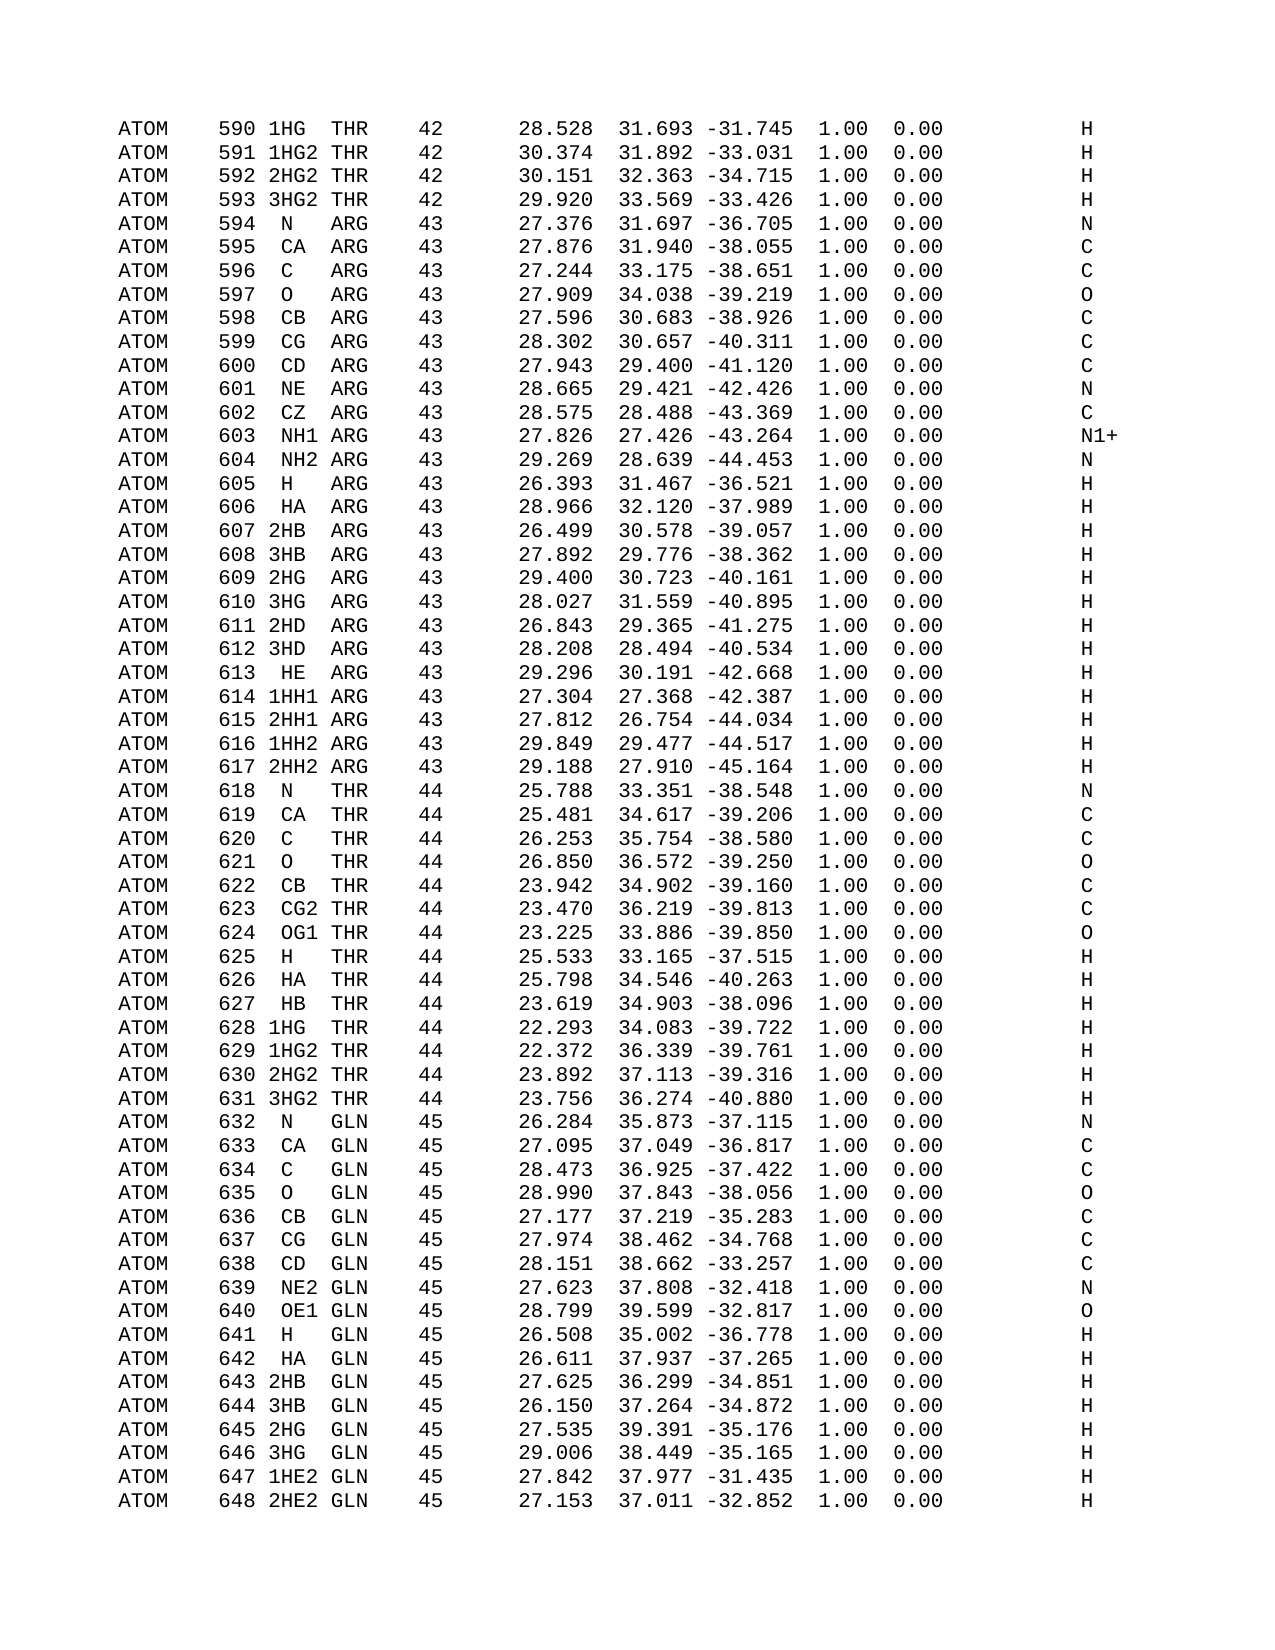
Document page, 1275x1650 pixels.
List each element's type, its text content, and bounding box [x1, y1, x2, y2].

text ATOM 603 NH1 ARG 43 27.826 27.426 -43.264 1.00 0.00 N1+ [118, 426, 1157, 449]
text ATOM 593 3HG2 THR 42 29.920 33.569 -33.426 1.00 0.00 H [118, 189, 1157, 213]
text ATOM 602 CZ ARG 43 28.575 28.488 -43.369 1.00 0.00 C [118, 402, 1157, 426]
text ATOM 616 1HH2 ARG 43 29.849 29.477 -44.517 1.00 0.00 H [118, 733, 1157, 757]
text ATOM 610 3HG ARG 43 28.027 31.559 -40.895 1.00 0.00 H [118, 591, 1157, 615]
text ATOM 636 CB GLN 45 27.177 37.219 -35.283 1.00 0.00 C [118, 1206, 1157, 1229]
text ATOM 628 1HG THR 44 22.293 34.083 -39.722 1.00 0.00 H [118, 1017, 1157, 1040]
text ATOM 648 2HE2 GLN 45 27.153 37.011 -32.852 1.00 0.00 H [118, 1489, 1157, 1513]
text ATOM 638 CD GLN 45 28.151 38.662 -33.257 1.00 0.00 C [118, 1253, 1157, 1277]
text ATOM 598 CB ARG 43 27.596 30.683 -38.926 1.00 0.00 C [118, 307, 1157, 331]
text ATOM 641 H GLN 45 26.508 35.002 -36.778 1.00 0.00 H [118, 1324, 1157, 1348]
text ATOM 617 2HH2 ARG 43 29.188 27.910 -45.164 1.00 0.00 H [118, 757, 1157, 780]
text ATOM 609 2HG ARG 43 29.400 30.723 -40.161 1.00 0.00 H [118, 567, 1157, 591]
text ATOM 631 3HG2 THR 44 23.756 36.274 -40.880 1.00 0.00 H [118, 1088, 1157, 1111]
text ATOM 639 NE2 GLN 45 27.623 37.808 -32.418 1.00 0.00 N [118, 1277, 1157, 1300]
text ATOM 592 2HG2 THR 42 30.151 32.363 -34.715 1.00 0.00 H [118, 165, 1157, 189]
text ATOM 604 NH2 ARG 43 29.269 28.639 -44.453 1.00 0.00 N [118, 449, 1157, 473]
text ATOM 644 3HB GLN 45 26.150 37.264 -34.872 1.00 0.00 H [118, 1395, 1157, 1419]
text ATOM 608 3HB ARG 43 27.892 29.776 -38.362 1.00 0.00 H [118, 544, 1157, 567]
text ATOM 622 CB THR 44 23.942 34.902 -39.160 1.00 0.00 C [118, 875, 1157, 898]
text ATOM 629 1HG2 THR 44 22.372 36.339 -39.761 1.00 0.00 H [118, 1040, 1157, 1064]
text ATOM 633 CA GLN 45 27.095 37.049 -36.817 1.00 0.00 C [118, 1135, 1157, 1158]
text ATOM 615 2HH1 ARG 43 27.812 26.754 -44.034 1.00 0.00 H [118, 709, 1157, 733]
text ATOM 645 2HG GLN 45 27.535 39.391 -35.176 1.00 0.00 H [118, 1419, 1157, 1442]
text ATOM 635 O GLN 45 28.990 37.843 -38.056 1.00 0.00 O [118, 1182, 1157, 1206]
text ATOM 640 OE1 GLN 45 28.799 39.599 -32.817 1.00 0.00 O [118, 1300, 1157, 1324]
text ATOM 619 CA THR 44 25.481 34.617 -39.206 1.00 0.00 C [118, 804, 1157, 827]
text ATOM 621 O THR 44 26.850 36.572 -39.250 1.00 0.00 O [118, 851, 1157, 875]
text ATOM 591 1HG2 THR 42 30.374 31.892 -33.031 1.00 0.00 H [118, 142, 1157, 165]
text ATOM 634 C GLN 45 28.473 36.925 -37.422 1.00 0.00 C [118, 1158, 1157, 1182]
text ATOM 590 1HG THR 42 28.528 31.693 -31.745 1.00 0.00 H [118, 118, 1157, 142]
text ATOM 637 CG GLN 45 27.974 38.462 -34.768 1.00 0.00 C [118, 1229, 1157, 1253]
text ATOM 612 3HD ARG 43 28.208 28.494 -40.534 1.00 0.00 H [118, 638, 1157, 662]
text ATOM 623 CG2 THR 44 23.470 36.219 -39.813 1.00 0.00 C [118, 898, 1157, 922]
text ATOM 642 HA GLN 45 26.611 37.937 -37.265 1.00 0.00 H [118, 1348, 1157, 1371]
text ATOM 611 2HD ARG 43 26.843 29.365 -41.275 1.00 0.00 H [118, 615, 1157, 638]
text ATOM 620 C THR 44 26.253 35.754 -38.580 1.00 0.00 C [118, 827, 1157, 851]
text ATOM 601 NE ARG 43 28.665 29.421 -42.426 1.00 0.00 N [118, 378, 1157, 402]
text ATOM 646 3HG GLN 45 29.006 38.449 -35.165 1.00 0.00 H [118, 1442, 1157, 1466]
text ATOM 597 O ARG 43 27.909 34.038 -39.219 1.00 0.00 O [118, 284, 1157, 307]
text ATOM 594 N ARG 43 27.376 31.697 -36.705 1.00 0.00 N [118, 213, 1157, 236]
text ATOM 647 1HE2 GLN 45 27.842 37.977 -31.435 1.00 0.00 H [118, 1466, 1157, 1489]
text ATOM 630 2HG2 THR 44 23.892 37.113 -39.316 1.00 0.00 H [118, 1064, 1157, 1088]
text ATOM 599 CG ARG 43 28.302 30.657 -40.311 1.00 0.00 C [118, 331, 1157, 354]
text ATOM 605 H ARG 43 26.393 31.467 -36.521 1.00 0.00 H [118, 473, 1157, 496]
text ATOM 626 HA THR 44 25.798 34.546 -40.263 1.00 0.00 H [118, 969, 1157, 993]
text ATOM 606 HA ARG 43 28.966 32.120 -37.989 1.00 0.00 H [118, 496, 1157, 520]
text ATOM 624 OG1 THR 44 23.225 33.886 -39.850 1.00 0.00 O [118, 922, 1157, 946]
text ATOM 607 2HB ARG 43 26.499 30.578 -39.057 1.00 0.00 H [118, 520, 1157, 544]
text ATOM 596 C ARG 43 27.244 33.175 -38.651 1.00 0.00 C [118, 260, 1157, 284]
text ATOM 595 CA ARG 43 27.876 31.940 -38.055 1.00 0.00 C [118, 236, 1157, 260]
text ATOM 632 N GLN 45 26.284 35.873 -37.115 1.00 0.00 N [118, 1111, 1157, 1135]
text ATOM 600 CD ARG 43 27.943 29.400 -41.120 1.00 0.00 C [118, 354, 1157, 378]
text ATOM 613 HE ARG 43 29.296 30.191 -42.668 1.00 0.00 H [118, 662, 1157, 686]
text ATOM 618 N THR 44 25.788 33.351 -38.548 1.00 0.00 N [118, 780, 1157, 804]
text ATOM 643 2HB GLN 45 27.625 36.299 -34.851 1.00 0.00 H [118, 1371, 1157, 1395]
text ATOM 627 HB THR 44 23.619 34.903 -38.096 1.00 0.00 H [118, 993, 1157, 1017]
text ATOM 614 1HH1 ARG 43 27.304 27.368 -42.387 1.00 0.00 H [118, 686, 1157, 709]
text ATOM 625 H THR 44 25.533 33.165 -37.515 1.00 0.00 H [118, 946, 1157, 969]
